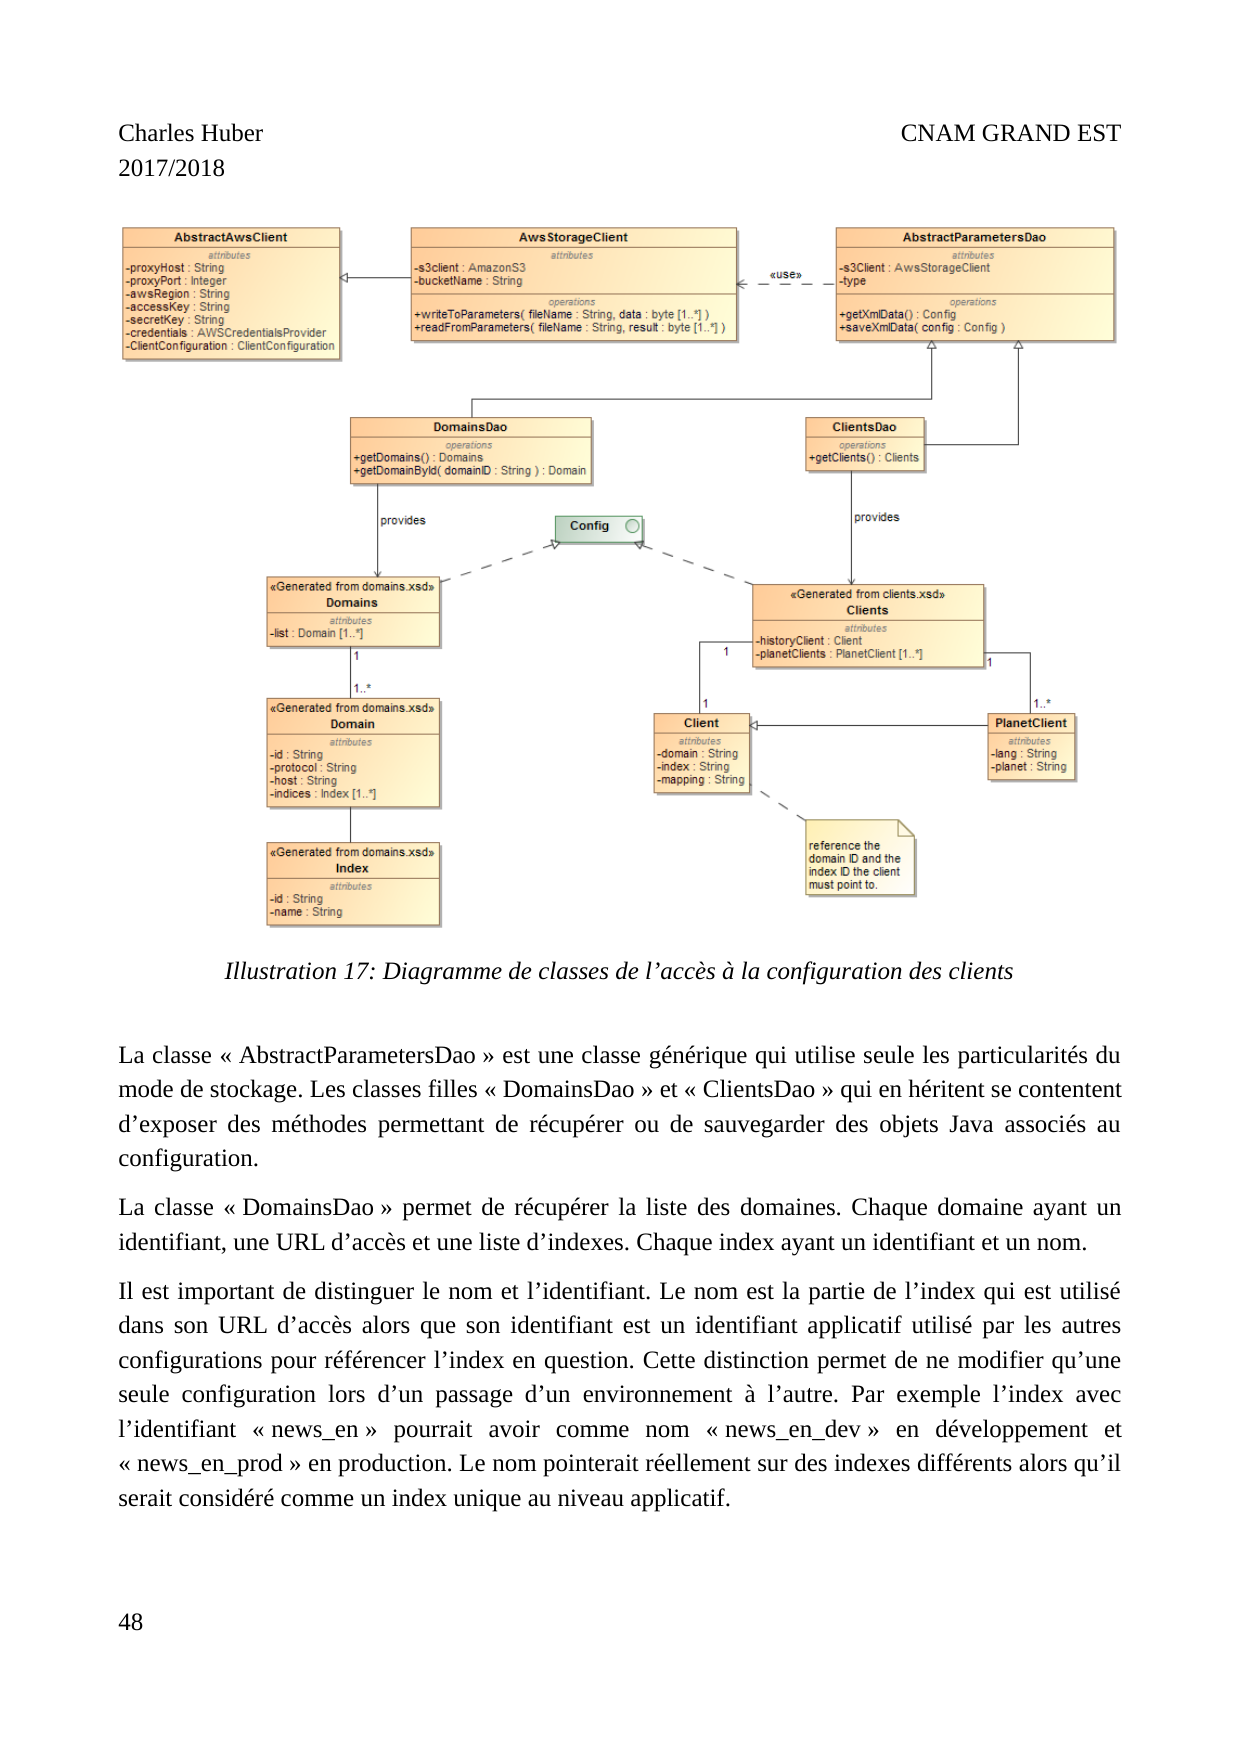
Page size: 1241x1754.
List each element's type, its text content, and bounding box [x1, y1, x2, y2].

text Il est important de distinguer le nom et l’identifiant. Le nom est la partie de l’index qui est utilisé dans son URL d’accès alors que son identifiant est un identifiant applicatif utilisé par les autres configurations pour référencer l’index en question. Cette distinction permet de ne modifier qu’une seule configuration lors d’un passage d’un environnement à l’autre. Par exemple l’index avec l’identifiant « news_en » pourrait avoir comme nom « news_en_dev » en développement et « news_en_prod » en production. Le nom pointerait réellement sur des indexes différents alors qu’il serait considéré comme un index unique au niveau applicatif. [118, 1276, 1122, 1512]
text La classe « DomainsDao » permet de récupérer la liste des domaines. Chaque domaine ayant un identifiant, une URL d’accès et une liste d’indexes. Chaque index ayant un identifiant et un nom. [118, 1192, 1122, 1256]
text Illustration 17: Diagramme de classes de l’accès à la configuration des clients [118, 931, 1122, 985]
text La classe « AbstractParametersDao » est une classe générique qui utilise seule les particularités du mode de stockage. Les classes filles « DomainsDao » et « ClientsDao » qui en héritent se contentent d’exposer des méthodes permettant de récupérer ou de sauvegarder des objets Java associés au configuration. [118, 1040, 1122, 1172]
